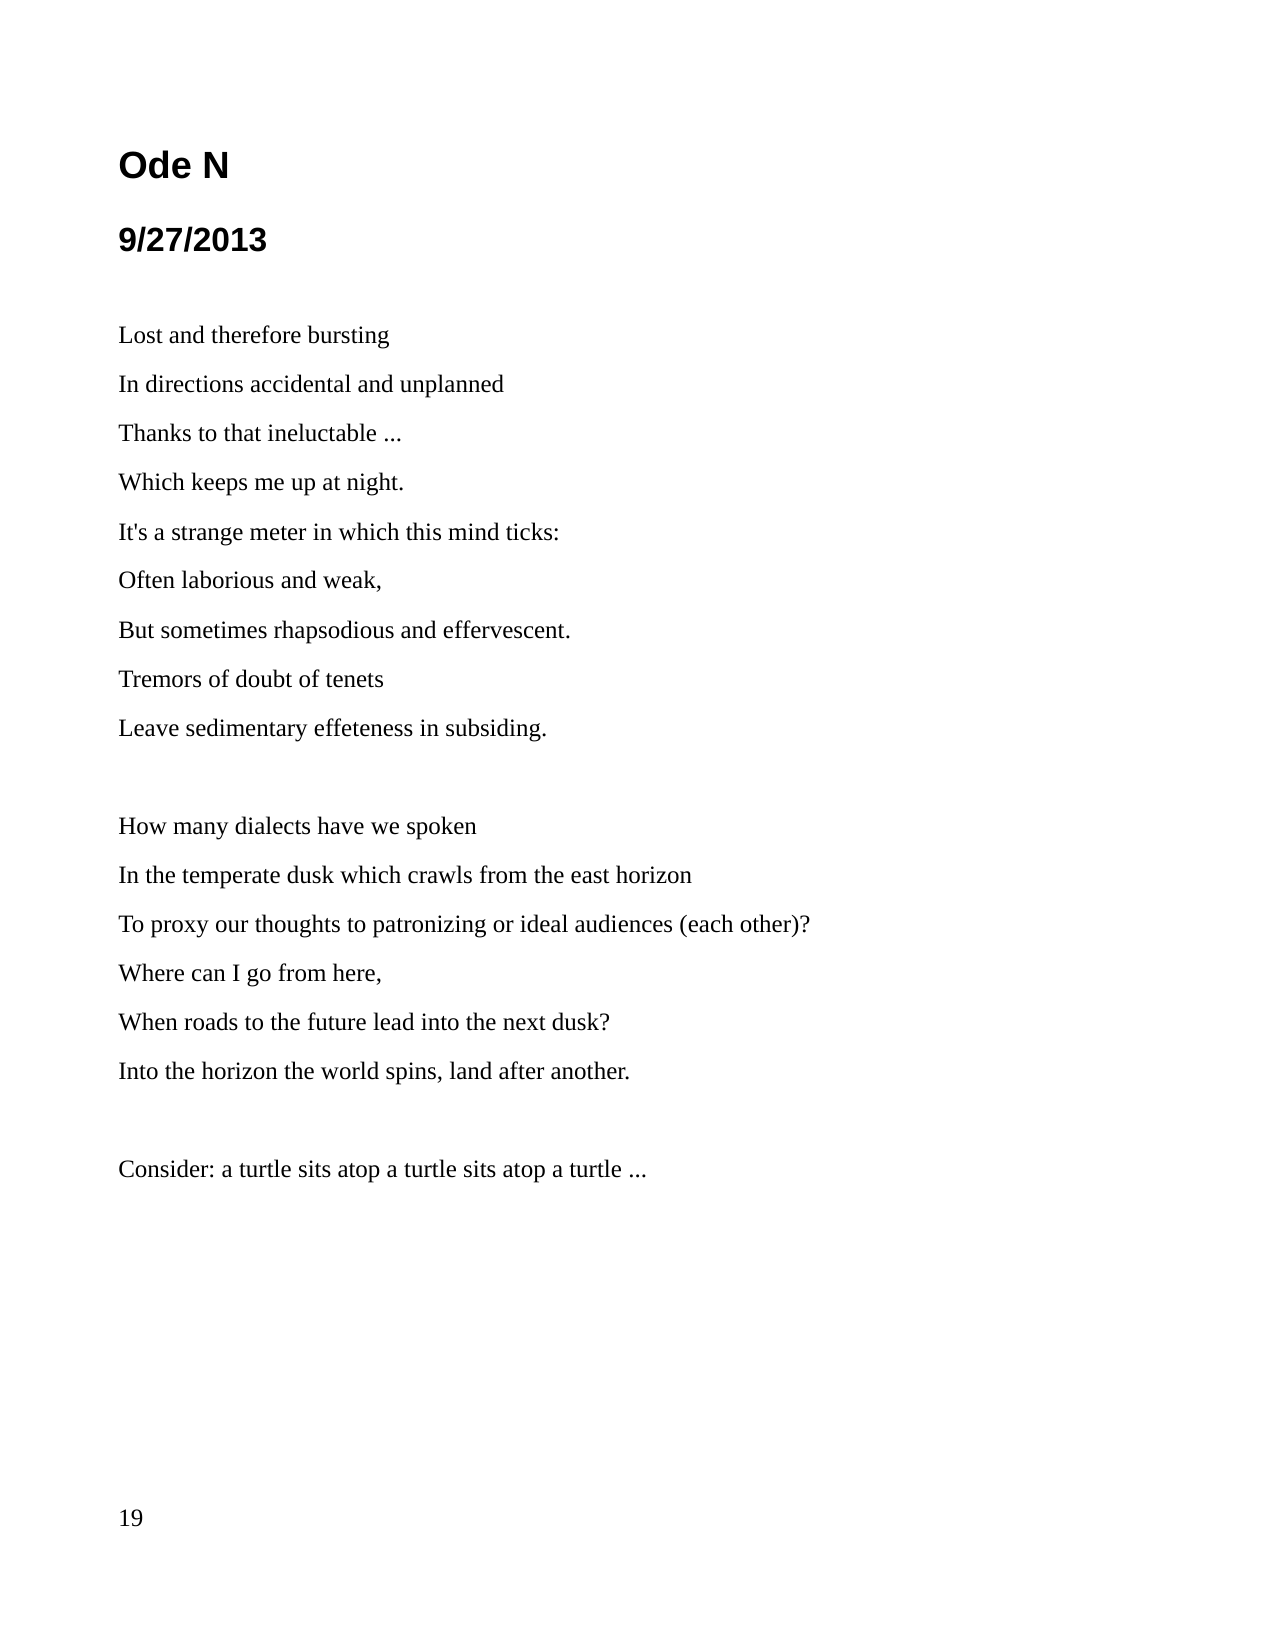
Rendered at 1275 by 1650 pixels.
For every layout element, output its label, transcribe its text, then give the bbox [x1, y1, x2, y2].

text Where can I go from here, [118, 958, 1157, 987]
text Lost and therefore bursting [118, 320, 1157, 349]
text When roads to the future lead into the next dusk? [118, 1007, 1157, 1036]
text Thanks to that ineluctable ... [118, 418, 1157, 447]
text In the temperate dusk which crawls from the east horizon [118, 860, 1157, 889]
text It's a strange meter in which this mind ticks: [118, 517, 1157, 545]
text Tremors of doubt of tenets [118, 664, 1157, 692]
text Leave sedimentary effeteness in subsiding. [118, 713, 1157, 742]
text Into the horizon the world spins, land after another. [118, 1056, 1157, 1085]
text Often laborious and weak, [118, 566, 1157, 594]
text But sometimes rhapsodious and effervescent. [118, 615, 1157, 643]
text Which keeps me up at night. [118, 467, 1157, 496]
text In directions accidental and unplanned [118, 369, 1157, 398]
text How many dialects have we spoken [118, 811, 1157, 840]
subtitle 9/27/2013 [118, 220, 1157, 259]
text To proxy our thoughts to patronizing or ideal audiences (each other)? [118, 909, 1157, 938]
subtitle Ode N [118, 143, 1157, 187]
text Consider: a turtle sits atop a turtle sits atop a turtle ... [118, 1154, 1157, 1183]
